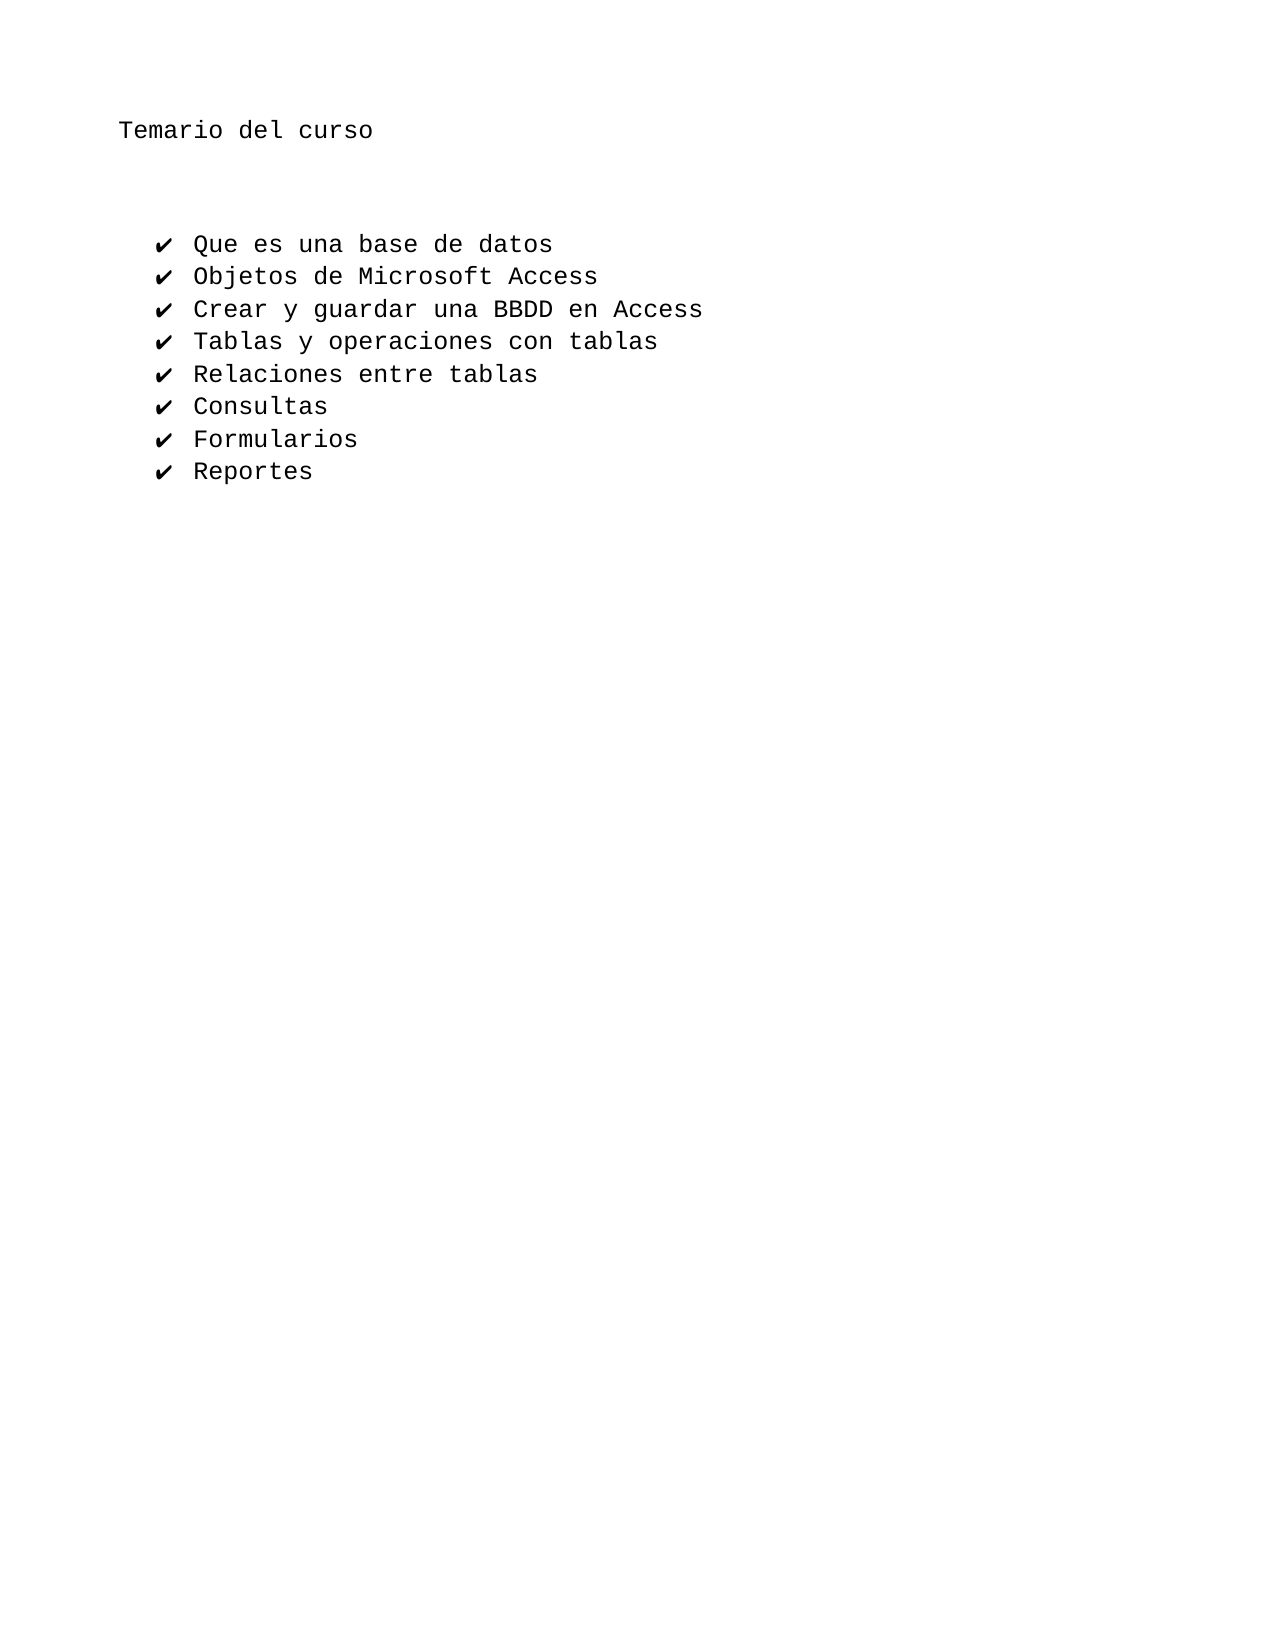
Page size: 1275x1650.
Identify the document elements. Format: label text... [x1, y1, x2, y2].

list Relaciones entre tablas [156, 361, 1157, 390]
list Que es una base de datos [156, 231, 1157, 260]
list Tablas y operaciones con tablas [156, 329, 1157, 357]
text Temario del curso [118, 118, 1157, 146]
list Objetos de Microsoft Access [156, 264, 1157, 292]
list Consultas [156, 394, 1157, 422]
list Reportes [156, 459, 1157, 487]
list Crear y guardar una BBDD en Access [156, 296, 1157, 325]
list Formularios [156, 426, 1157, 455]
